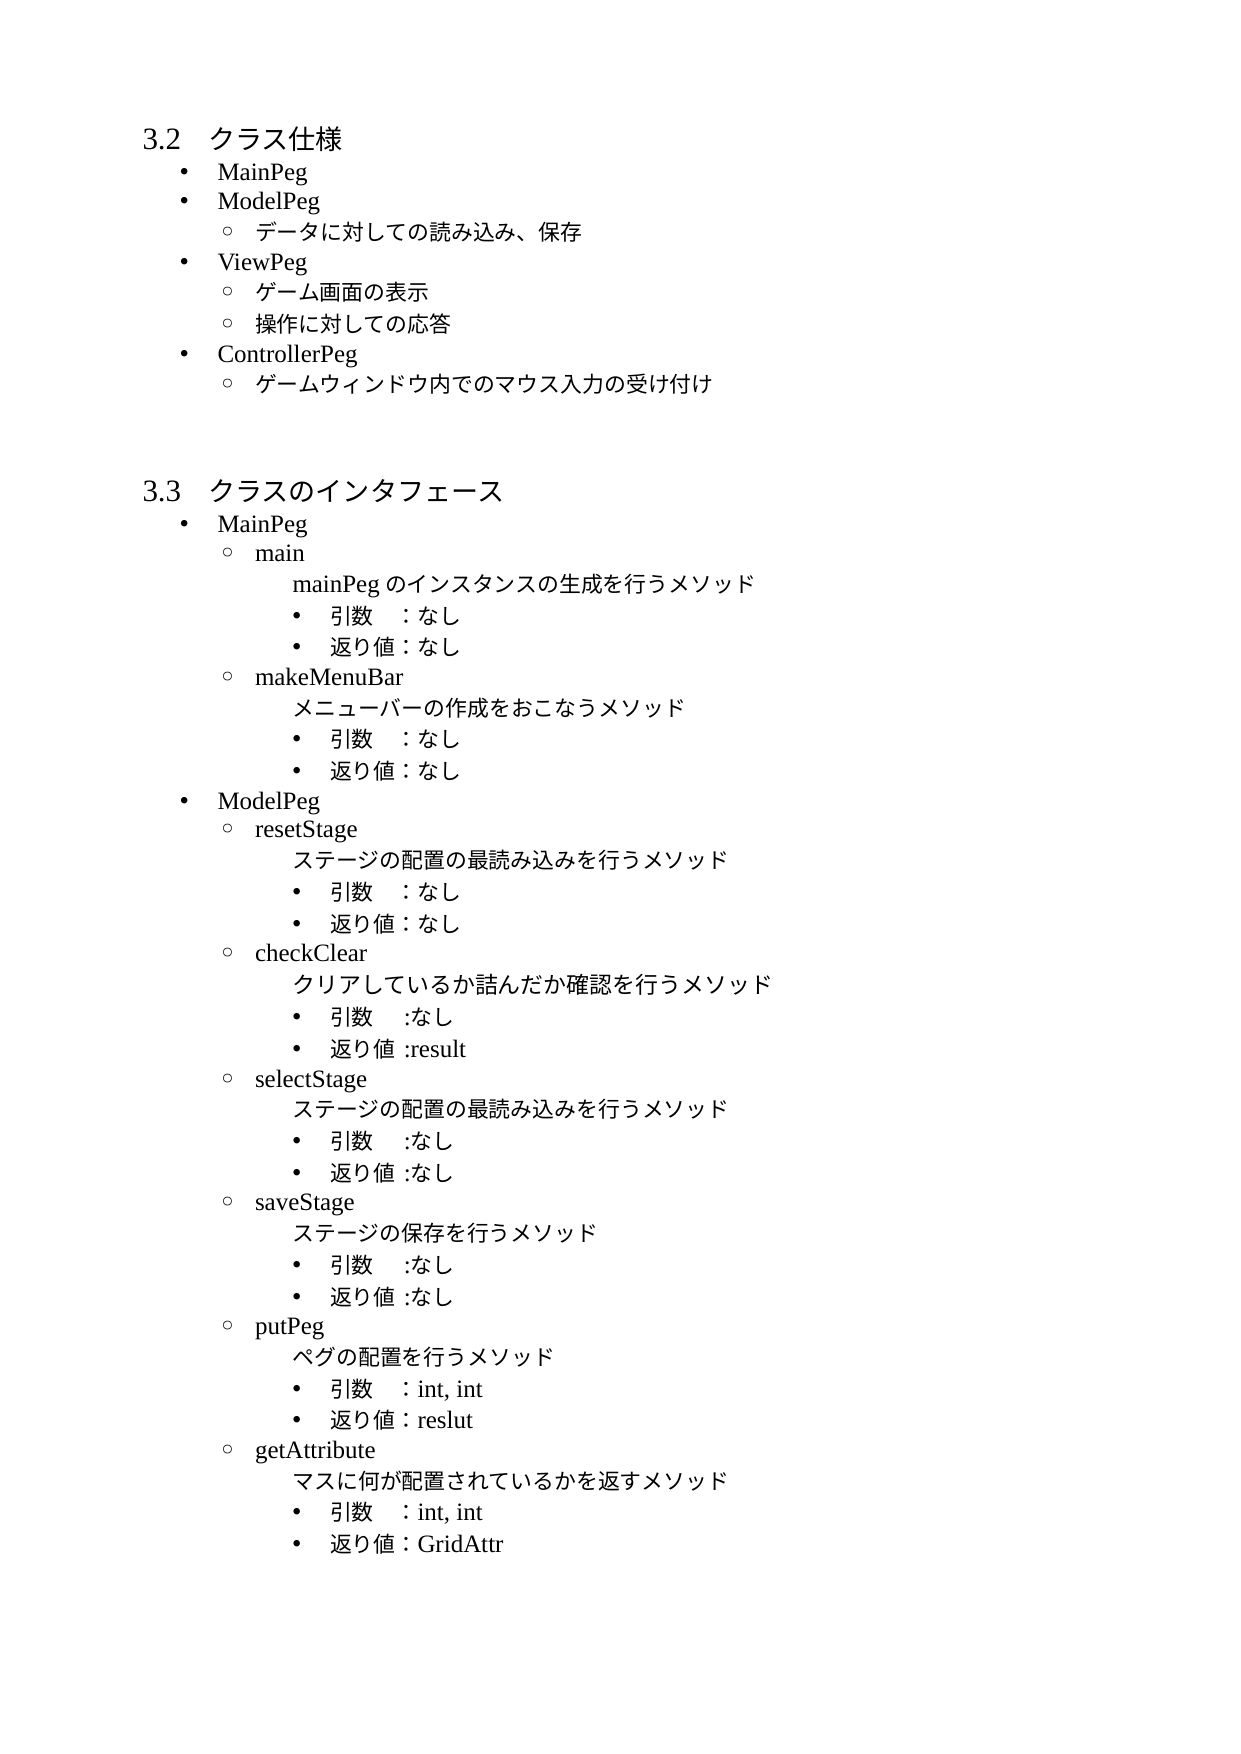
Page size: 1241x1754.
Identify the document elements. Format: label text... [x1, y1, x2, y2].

list ゲームウィンドウ内でのマウス入力の受け付け [217, 367, 1122, 399]
list main [217, 538, 1122, 567]
list 返り値 :なし [292, 1279, 1122, 1311]
list MainPeg [180, 509, 1122, 538]
list 返り値：GridAttr [292, 1527, 1122, 1559]
list マスに何が配置されているかを返すメソッド [255, 1464, 1122, 1495]
text 3.3 クラスのインタフェース [142, 470, 1122, 509]
list ステージの配置の最読み込みを行うメソッド [255, 1092, 1122, 1124]
list getAttribute [217, 1435, 1122, 1464]
list クリアしているか詰んだか確認を行うメソッド [255, 967, 1122, 1000]
list 引数 ：int, int [292, 1495, 1122, 1527]
list ペグの配置を行うメソッド [255, 1340, 1122, 1372]
list ControllerPeg [180, 339, 1122, 367]
list putPeg [217, 1311, 1122, 1340]
text 3.2 クラス仕様 [142, 118, 1122, 157]
list 返り値：なし [292, 907, 1122, 938]
list 返り値 :result [292, 1032, 1122, 1064]
list saveStage [217, 1187, 1122, 1216]
list ModelPeg [180, 786, 1122, 814]
list 引数 ：なし [292, 599, 1122, 630]
list ステージの保存を行うメソッド [255, 1216, 1122, 1248]
list メニューバーの作成をおこなうメソッド [255, 691, 1122, 722]
list 操作に対しての応答 [217, 307, 1122, 339]
list 引数 ：int, int [292, 1372, 1122, 1403]
list ViewPeg [180, 247, 1122, 275]
list 返り値：なし [292, 754, 1122, 786]
list mainPegのインスタンスの生成を行うメソッド [255, 567, 1122, 599]
list 引数 ：なし [292, 875, 1122, 907]
list データに対しての読み込み、保存 [217, 215, 1122, 247]
list ModelPeg [180, 186, 1122, 215]
list 引数 :なし [292, 1248, 1122, 1279]
list 返り値：なし [292, 630, 1122, 662]
list resetStage [217, 814, 1122, 843]
list selectStage [217, 1064, 1122, 1092]
list 返り値：reslut [292, 1403, 1122, 1435]
list checkClear [217, 938, 1122, 967]
list makeMenuBar [217, 662, 1122, 691]
list MainPeg [180, 157, 1122, 186]
list 返り値 :なし [292, 1156, 1122, 1187]
list 引数 :なし [292, 1124, 1122, 1156]
list 引数 ：なし [292, 722, 1122, 754]
list ステージの配置の最読み込みを行うメソッド [255, 843, 1122, 875]
list ゲーム画面の表示 [217, 275, 1122, 307]
list 引数 :なし [292, 1000, 1122, 1032]
